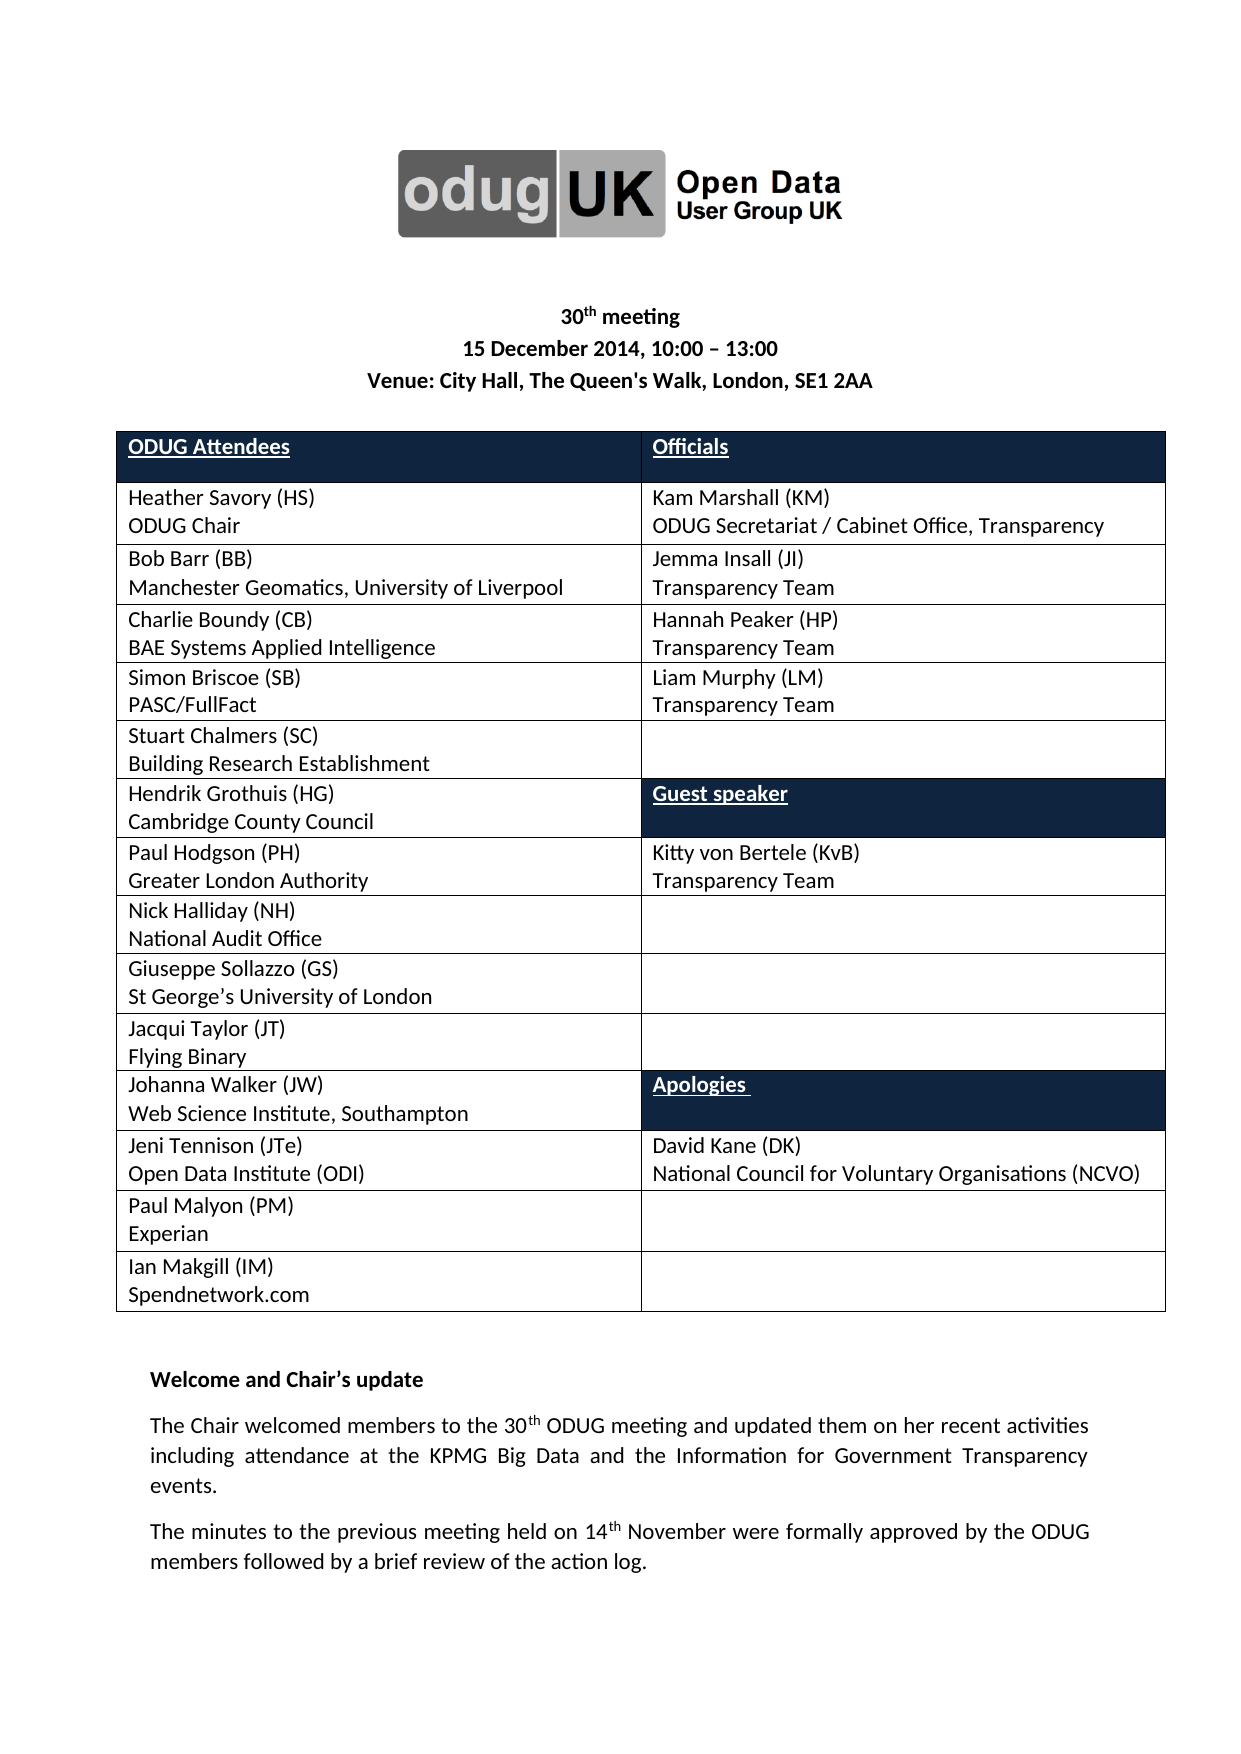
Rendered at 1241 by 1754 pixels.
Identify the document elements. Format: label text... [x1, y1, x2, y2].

text The minutes to the previous meeting held on 14th November were formally approved by the ODUG members followed by a brief review of the action log. [150, 1517, 1090, 1575]
table_cell Johanna Walker (JW) Web Science Institute, Southampton [117, 1071, 641, 1130]
table_cell Jeni Tennison (JTe) Open Data Institute (ODI) [117, 1131, 641, 1190]
table_cell Stuart Chalmers (SC) Building Research Establishment [117, 721, 641, 778]
table_cell Heather Savory (HS) ODUG Chair [117, 483, 641, 543]
table_cell Apologies [642, 1071, 1165, 1130]
table_cell [642, 1252, 1165, 1311]
table_cell [642, 721, 1165, 778]
text Welcome and Chair’s update [150, 1365, 1090, 1393]
text Venue: City Hall, The Queen's Walk, London, SE1 2AA [150, 367, 1090, 394]
text 15 December 2014, 10:00 – 13:00 [150, 334, 1090, 362]
table_cell Ian Makgill (IM) Spendnetwork.com [117, 1252, 641, 1311]
table_cell Jemma Insall (JI) Transparency Team [642, 545, 1165, 604]
table_cell Hendrik Grothuis (HG) Cambridge County Council [117, 779, 641, 837]
table_cell Charlie Boundy (CB) BAE Systems Applied Intelligence [117, 605, 641, 662]
table_cell Simon Briscoe (SB) PASC/FullFact [117, 663, 641, 720]
table_header Officials [642, 432, 1165, 482]
table_cell [642, 896, 1165, 953]
table_cell Hannah Peaker (HP) Transparency Team [642, 605, 1165, 662]
text The Chair welcomed members to the 30th ODUG meeting and updated them on her recent activities including attendance at the KPMG Big Data and the Information for Government Transparency events. [150, 1412, 1090, 1499]
table_cell Bob Barr (BB) Manchester Geomatics, University of Liverpool [117, 545, 641, 604]
table_cell Liam Murphy (LM) Transparency Team [642, 663, 1165, 720]
table_cell Paul Malyon (PM) Experian [117, 1191, 641, 1251]
table_cell Paul Hodgson (PH) Greater London Authority [117, 838, 641, 895]
table_cell Jacqui Taylor (JT) Flying Binary [117, 1014, 641, 1069]
table_header ODUG Attendees [117, 432, 641, 482]
table_cell Giuseppe Sollazzo (GS) St George’s University of London [117, 954, 641, 1013]
text 30th meeting [150, 302, 1090, 330]
table_cell Guest speaker [642, 779, 1165, 837]
table_cell Nick Halliday (NH) National Audit Office [117, 896, 641, 953]
table_cell David Kane (DK) National Council for Voluntary Organisations (NCVO) [642, 1131, 1165, 1190]
table_cell [642, 1014, 1165, 1069]
table_cell [642, 1191, 1165, 1251]
table_cell Kam Marshall (KM) ODUG Secretariat / Cabinet Office, Transparency Team [642, 483, 1165, 543]
table_cell Kitty von Bertele (KvB) Transparency Team [642, 838, 1165, 895]
table_cell [642, 954, 1165, 1013]
